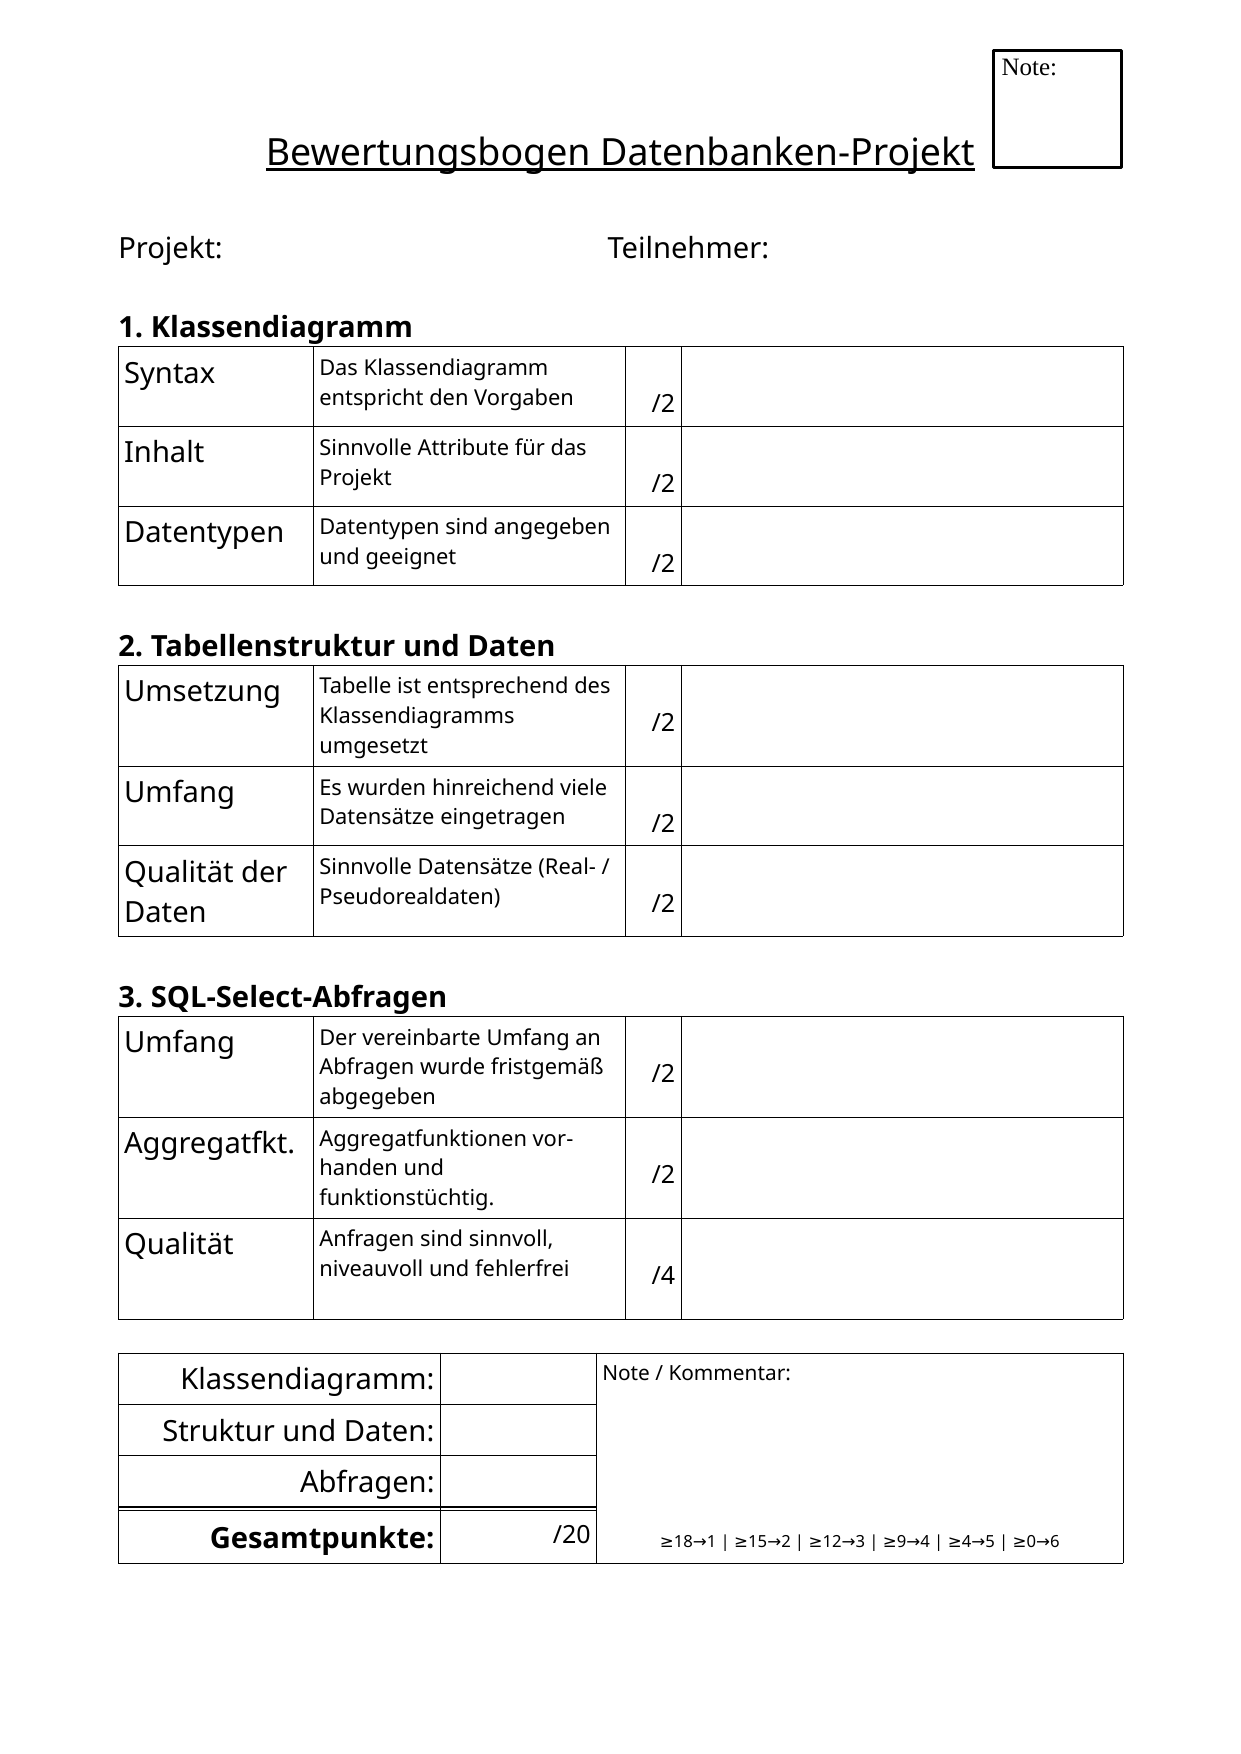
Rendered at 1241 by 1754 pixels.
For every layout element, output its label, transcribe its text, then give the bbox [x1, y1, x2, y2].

table_cell Abfragen: [119, 1456, 440, 1506]
text Bewertungsbogen Datenbanken-Projekt [118, 125, 1122, 176]
table_header Klassendiagramm: [119, 1354, 440, 1404]
text 2. Tabellenstruktur und Daten [118, 625, 1122, 665]
table_cell /4 [626, 1219, 681, 1318]
table_cell [682, 846, 1123, 936]
table_cell [441, 1405, 596, 1455]
table_cell Es wurden hinreichend viele Datensätze eingetragen [314, 767, 625, 845]
text Projekt: Teilnehmer: [118, 227, 1122, 267]
table_cell [682, 507, 1123, 585]
table_cell [682, 1219, 1123, 1318]
table_header Das Klassendiagramm entspricht den Vorgaben [314, 347, 625, 426]
table_header [441, 1354, 596, 1404]
table_cell Datentypen sind angegeben und geeignet [314, 507, 625, 585]
table_header /2 [626, 347, 681, 426]
table_cell [682, 1118, 1123, 1218]
table_cell Struktur und Daten: [119, 1405, 440, 1455]
table_header Note / Kommentar: ≥18→1 | ≥15→2 | ≥12→3 | ≥9→4 | ≥4→5 | ≥0→6 [597, 1354, 1123, 1563]
table_cell Qualität [119, 1219, 313, 1318]
table_cell Gesamtpunkte: [119, 1511, 440, 1563]
table_cell [682, 427, 1123, 506]
table_cell /2 [626, 507, 681, 585]
table_cell Sinnvolle Datensätze (Real- / Pseudorealdaten) [314, 846, 625, 936]
table_cell /2 [626, 1118, 681, 1218]
table_cell Datentypen [119, 507, 313, 585]
table_header Der vereinbarte Umfang an Abfragen wurde fristgemäß abgegeben [314, 1017, 625, 1117]
table_cell Aggregatfkt. [119, 1118, 313, 1218]
table_cell Sinnvolle Attribute für das Projekt [314, 427, 625, 506]
table_cell Umfang [119, 767, 313, 845]
table_cell Qualität der Daten [119, 846, 313, 936]
table_header Umfang [119, 1017, 313, 1117]
table_cell [441, 1456, 596, 1506]
table_header Syntax [119, 347, 313, 426]
text 3. SQL-Select-Abfragen [118, 976, 1122, 1016]
table_cell /20 [441, 1511, 596, 1563]
table_cell [682, 767, 1123, 845]
table_header [682, 1017, 1123, 1117]
table_header /2 [626, 1017, 681, 1117]
table_header Umsetzung [119, 666, 313, 766]
table_cell Anfragen sind sinnvoll, niveauvoll und fehlerfrei [314, 1219, 625, 1318]
table_cell Aggregatfunktionen vor­handen und funktionstüchtig. [314, 1118, 625, 1218]
table_cell /2 [626, 767, 681, 845]
table_cell /2 [626, 846, 681, 936]
table_header Tabelle ist entsprechend des Klassendiagramms umgesetzt [314, 666, 625, 766]
table_header /2 [626, 666, 681, 766]
table_header [682, 666, 1123, 766]
table_cell /2 [626, 427, 681, 506]
table_header [682, 347, 1123, 426]
text 1. Klassendiagramm [118, 306, 1122, 346]
table_cell Inhalt [119, 427, 313, 506]
